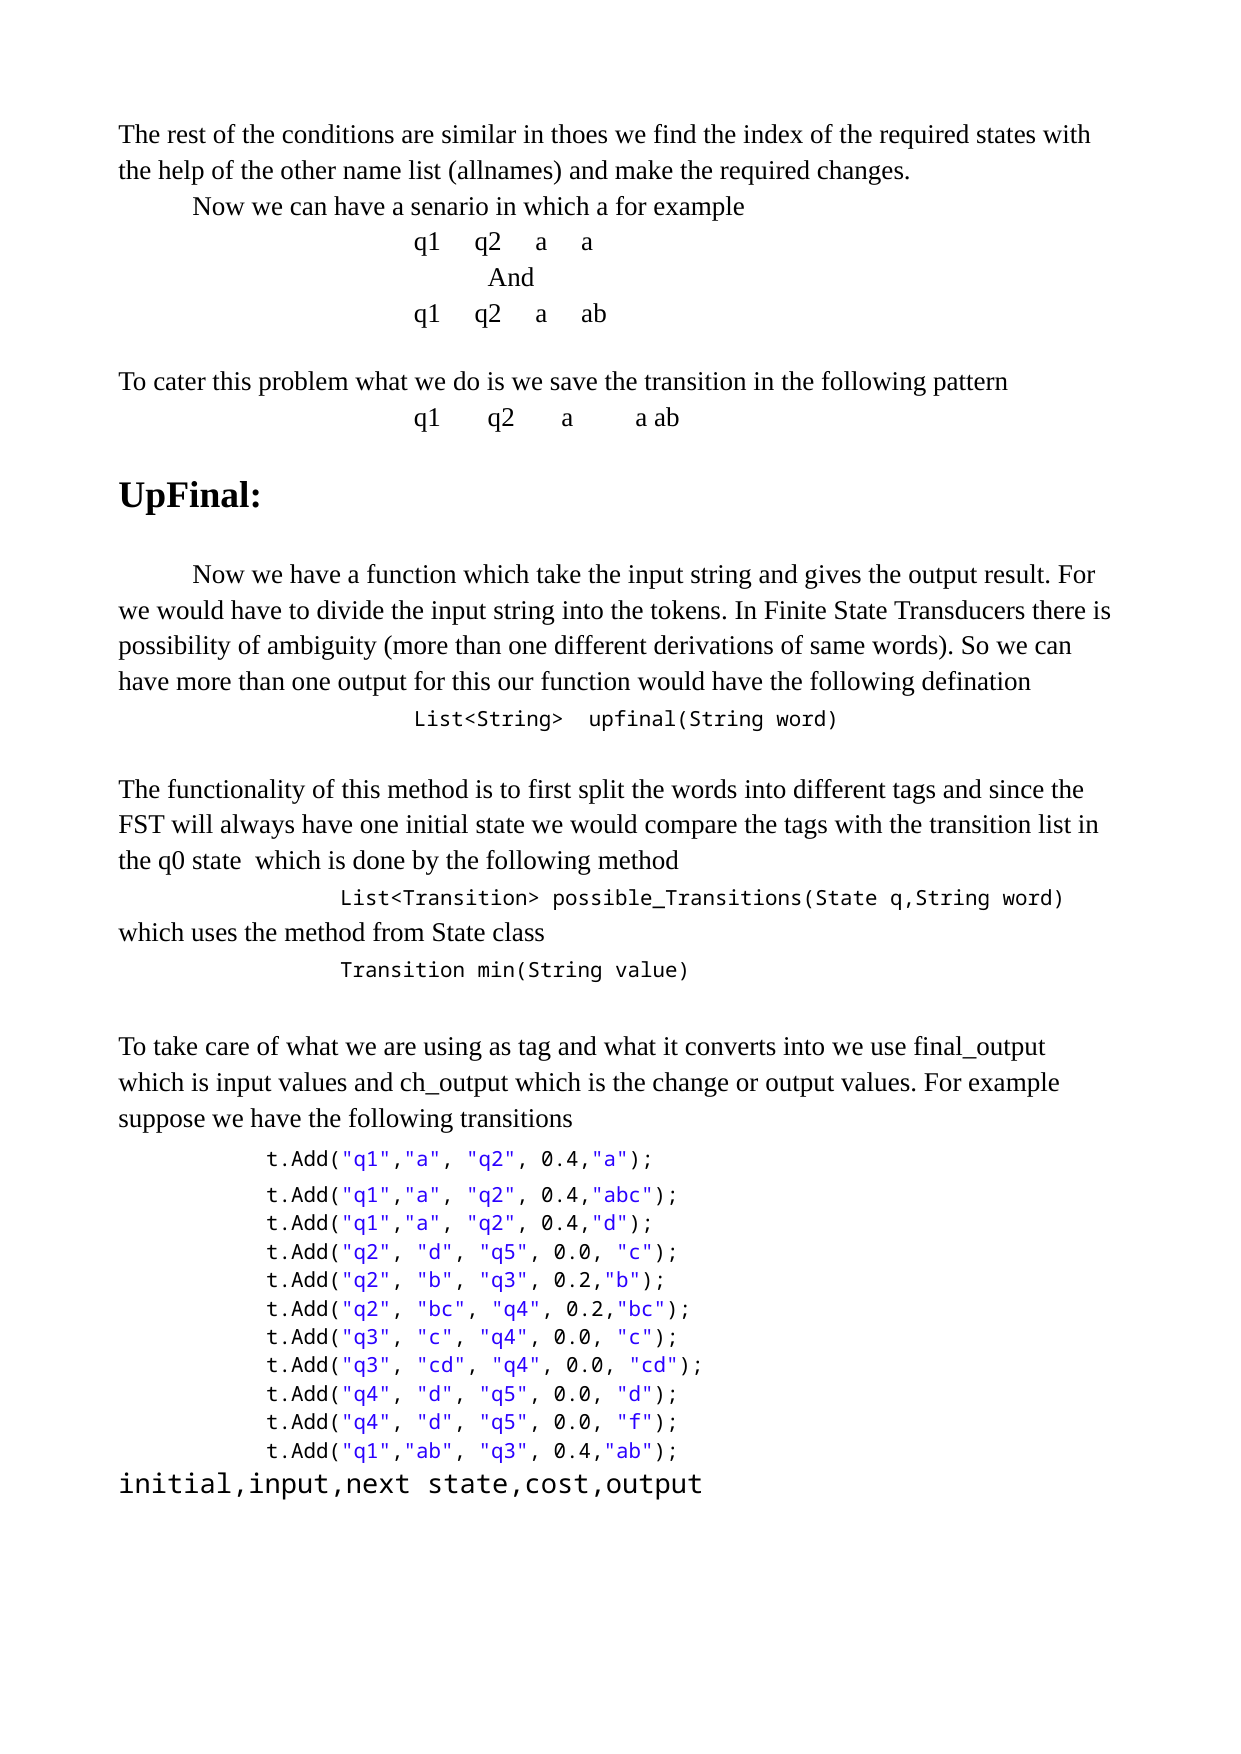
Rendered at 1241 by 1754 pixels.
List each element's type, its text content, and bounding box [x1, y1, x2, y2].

text t.Add("q1","a", "q2", 0.4,"d"); [118, 1208, 1122, 1237]
text t.Add("q4", "d", "q5", 0.0, "f"); [118, 1407, 1122, 1436]
text t.Add("q4", "d", "q5", 0.0, "d"); [118, 1379, 1122, 1407]
text initial,input,next state,cost,output [118, 1464, 1122, 1501]
text t.Add("q2", "b", "q3", 0.2,"b"); [118, 1265, 1122, 1294]
text which uses the method from State class [118, 916, 1119, 947]
text Now we can have a senario in which a for example [118, 189, 1119, 221]
text The functionality of this method is to first split the words into different tags and since the FST will always have one initial state we would compare the tags with the transition list in the q0 state which is done by the following method [118, 773, 1119, 875]
text UpFinal: [118, 473, 1119, 516]
text q1 q2 a a [118, 225, 1119, 256]
text To cater this problem what we do is we save the transition in the following pattern [118, 366, 1119, 397]
text List<String> upfinal(String word) [118, 701, 1119, 732]
text t.Add("q1","a", "q2", 0.4,"a"); [118, 1138, 1119, 1174]
text t.Add("q2", "bc", "q4", 0.2,"bc"); [118, 1294, 1122, 1322]
text The rest of the conditions are similar in thoes we find the index of the required states with the help of the other name list (allnames) and make the required changes. [118, 118, 1119, 185]
text Transition min(String value) [118, 952, 1119, 983]
text t.Add("q3", "cd", "q4", 0.0, "cd"); [118, 1351, 1122, 1379]
text t.Add("q3", "c", "q4", 0.0, "c"); [118, 1322, 1122, 1351]
text t.Add("q1","a", "q2", 0.4,"abc"); [118, 1180, 1122, 1208]
text q1 q2 a ab [118, 297, 1119, 328]
text List<Transition> possible_Transitions(State q,String word) [118, 880, 1119, 911]
text q1 q2 a a ab [118, 401, 1119, 432]
text t.Add("q1","ab", "q3", 0.4,"ab"); [118, 1436, 1122, 1464]
text And [118, 261, 1119, 292]
text t.Add("q2", "d", "q5", 0.0, "c"); [118, 1237, 1122, 1265]
text Now we have a function which take the input string and gives the output result. For we would have to divide the input string into the tokens. In Finite State Transducers there is possibility of ambiguity (more than one different derivations of same words). So we can have more than one output for this our function would have the following defination [118, 558, 1119, 696]
text To take care of what we are using as tag and what it converts into we use final_output which is input values and ch_output which is the change or output values. For example suppose we have the following transitions [118, 1030, 1119, 1133]
